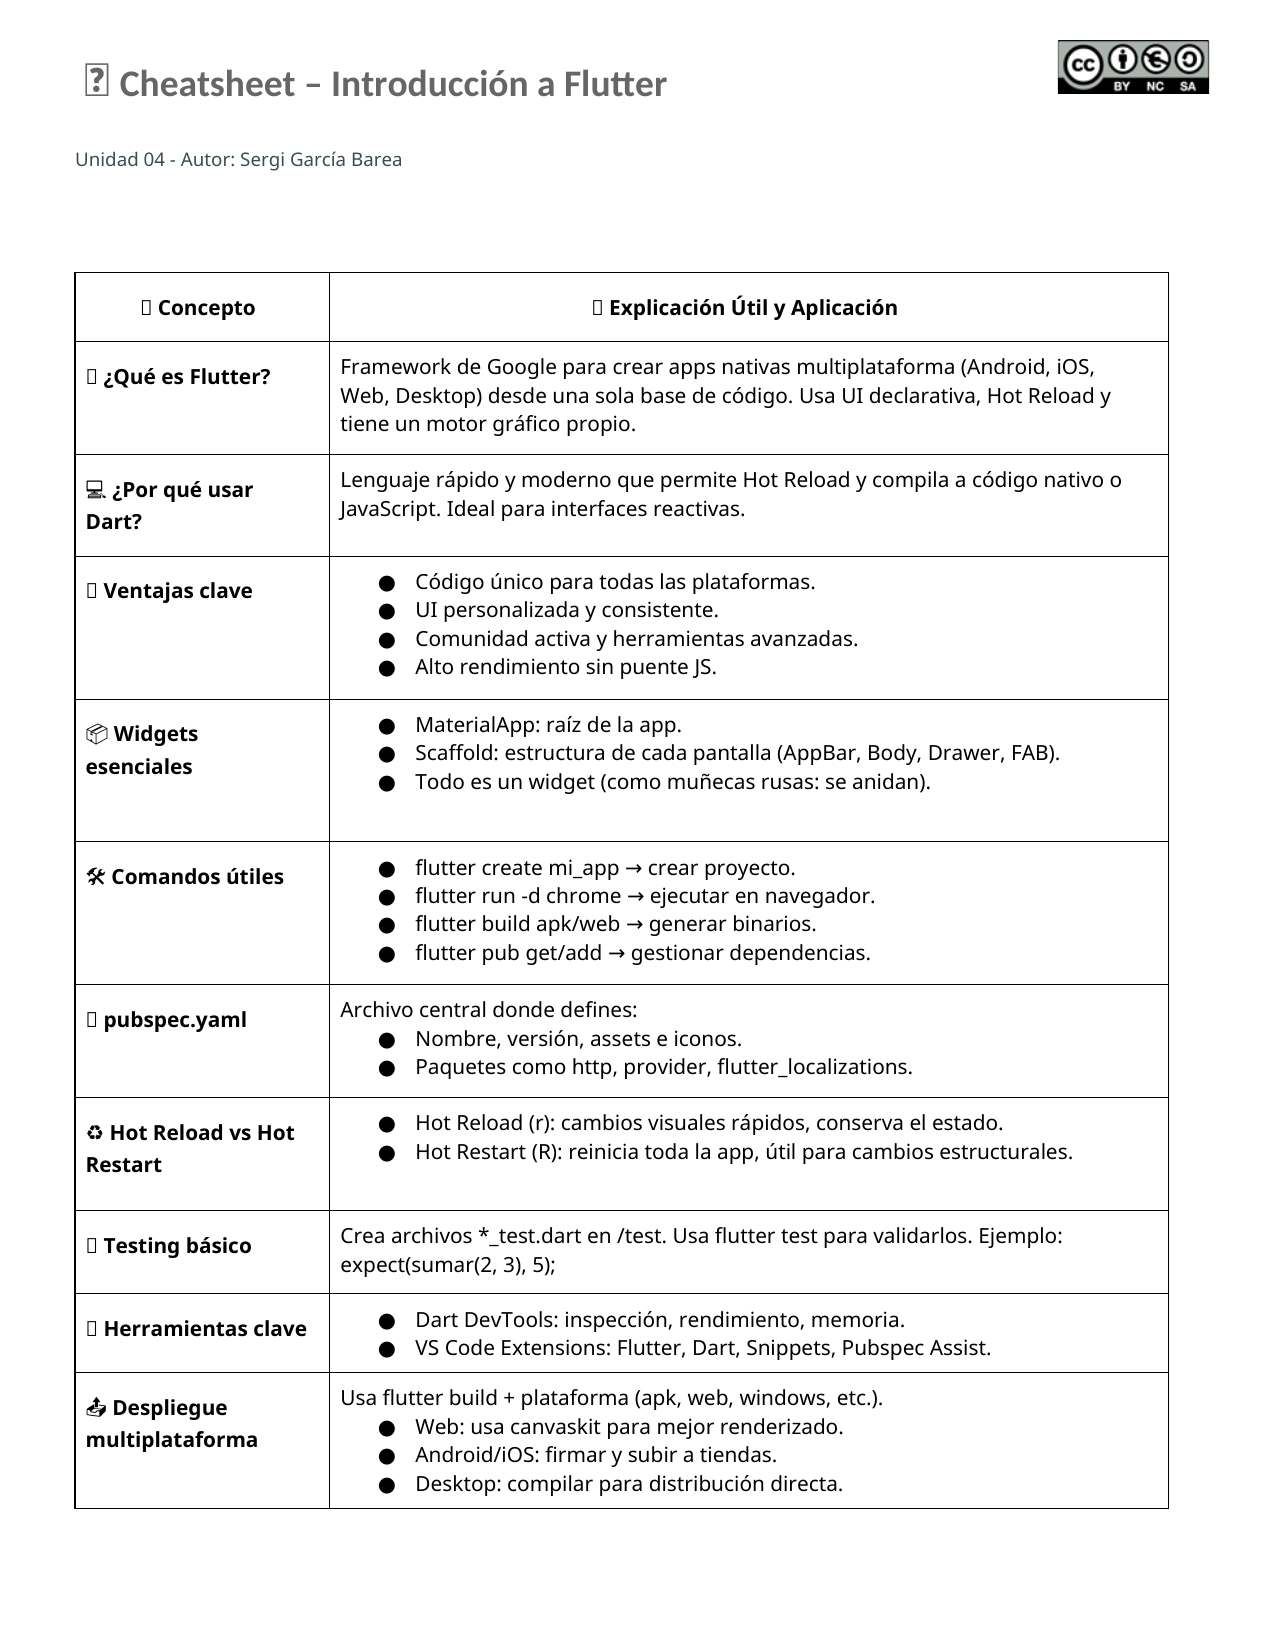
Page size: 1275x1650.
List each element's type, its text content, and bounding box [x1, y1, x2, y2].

picture [1057, 40, 1210, 94]
table_cell 🚀 Ventajas clave [76, 557, 329, 698]
table_cell 🧰 Herramientas clave [76, 1294, 329, 1372]
table_cell 🛠️ Comandos útiles [76, 842, 329, 984]
table_cell Archivo central donde defines: Nombre, versión, assets e iconos. Paquetes como http, provider, flutter_localizations. [330, 985, 1168, 1097]
table_cell Framework de Google para crear apps nativas multiplataforma (Android, iOS, Web, Desktop) desde una sola base de código. Usa UI declarativa, Hot Reload y tiene un motor gráfico propio. [330, 342, 1168, 454]
table_cell Crea archivos *_test.dart en /test. Usa flutter test para validarlos. Ejemplo: expect(sumar(2, 3), 5); [330, 1211, 1168, 1293]
table_cell ♻️ Hot Reload vs Hot Restart [76, 1098, 329, 1210]
table_cell Dart DevTools: inspección, rendimiento, memoria. VS Code Extensions: Flutter, Dart, Snippets, Pubspec Assist. [330, 1294, 1168, 1372]
table_cell 📦 Widgets esenciales [76, 700, 329, 841]
table_cell MaterialApp: raíz de la app. Scaffold: estructura de cada pantalla (AppBar, Body, Drawer, FAB). Todo es un widget (como muñecas rusas: se anidan). [330, 700, 1168, 841]
table_header 🧩 Concepto [76, 273, 329, 341]
table_cell Lenguaje rápido y moderno que permite Hot Reload y compila a código nativo o JavaScript. Ideal para interfaces reactivas. [330, 455, 1168, 556]
table_cell Usa flutter build + plataforma (apk, web, windows, etc.). Web: usa canvaskit para mejor renderizado. Android/iOS: firmar y subir a tiendas. Desktop: compilar para distribución directa. [330, 1373, 1168, 1508]
table_cell 🧪 Testing básico [76, 1211, 329, 1293]
table_cell 📤 Despliegue multiplataforma [76, 1373, 329, 1508]
table_cell Código único para todas las plataformas. UI personalizada y consistente. Comunidad activa y herramientas avanzadas. Alto rendimiento sin puente JS. [330, 557, 1168, 698]
table_cell flutter create mi_app → crear proyecto. flutter run -d chrome → ejecutar en navegador. flutter build apk/web → generar binarios. flutter pub get/add → gestionar dependencias. [330, 842, 1168, 984]
table_cell Hot Reload (r): cambios visuales rápidos, conserva el estado. Hot Restart (R): reinicia toda la app, útil para cambios estructurales. [330, 1098, 1168, 1210]
table_cell 🔷 ¿Qué es Flutter? [76, 342, 329, 454]
table_cell 📂 pubspec.yaml [76, 985, 329, 1097]
table_header 💡 Explicación Útil y Aplicación [330, 273, 1168, 341]
table_cell 💻 ¿Por qué usar Dart? [76, 455, 329, 556]
